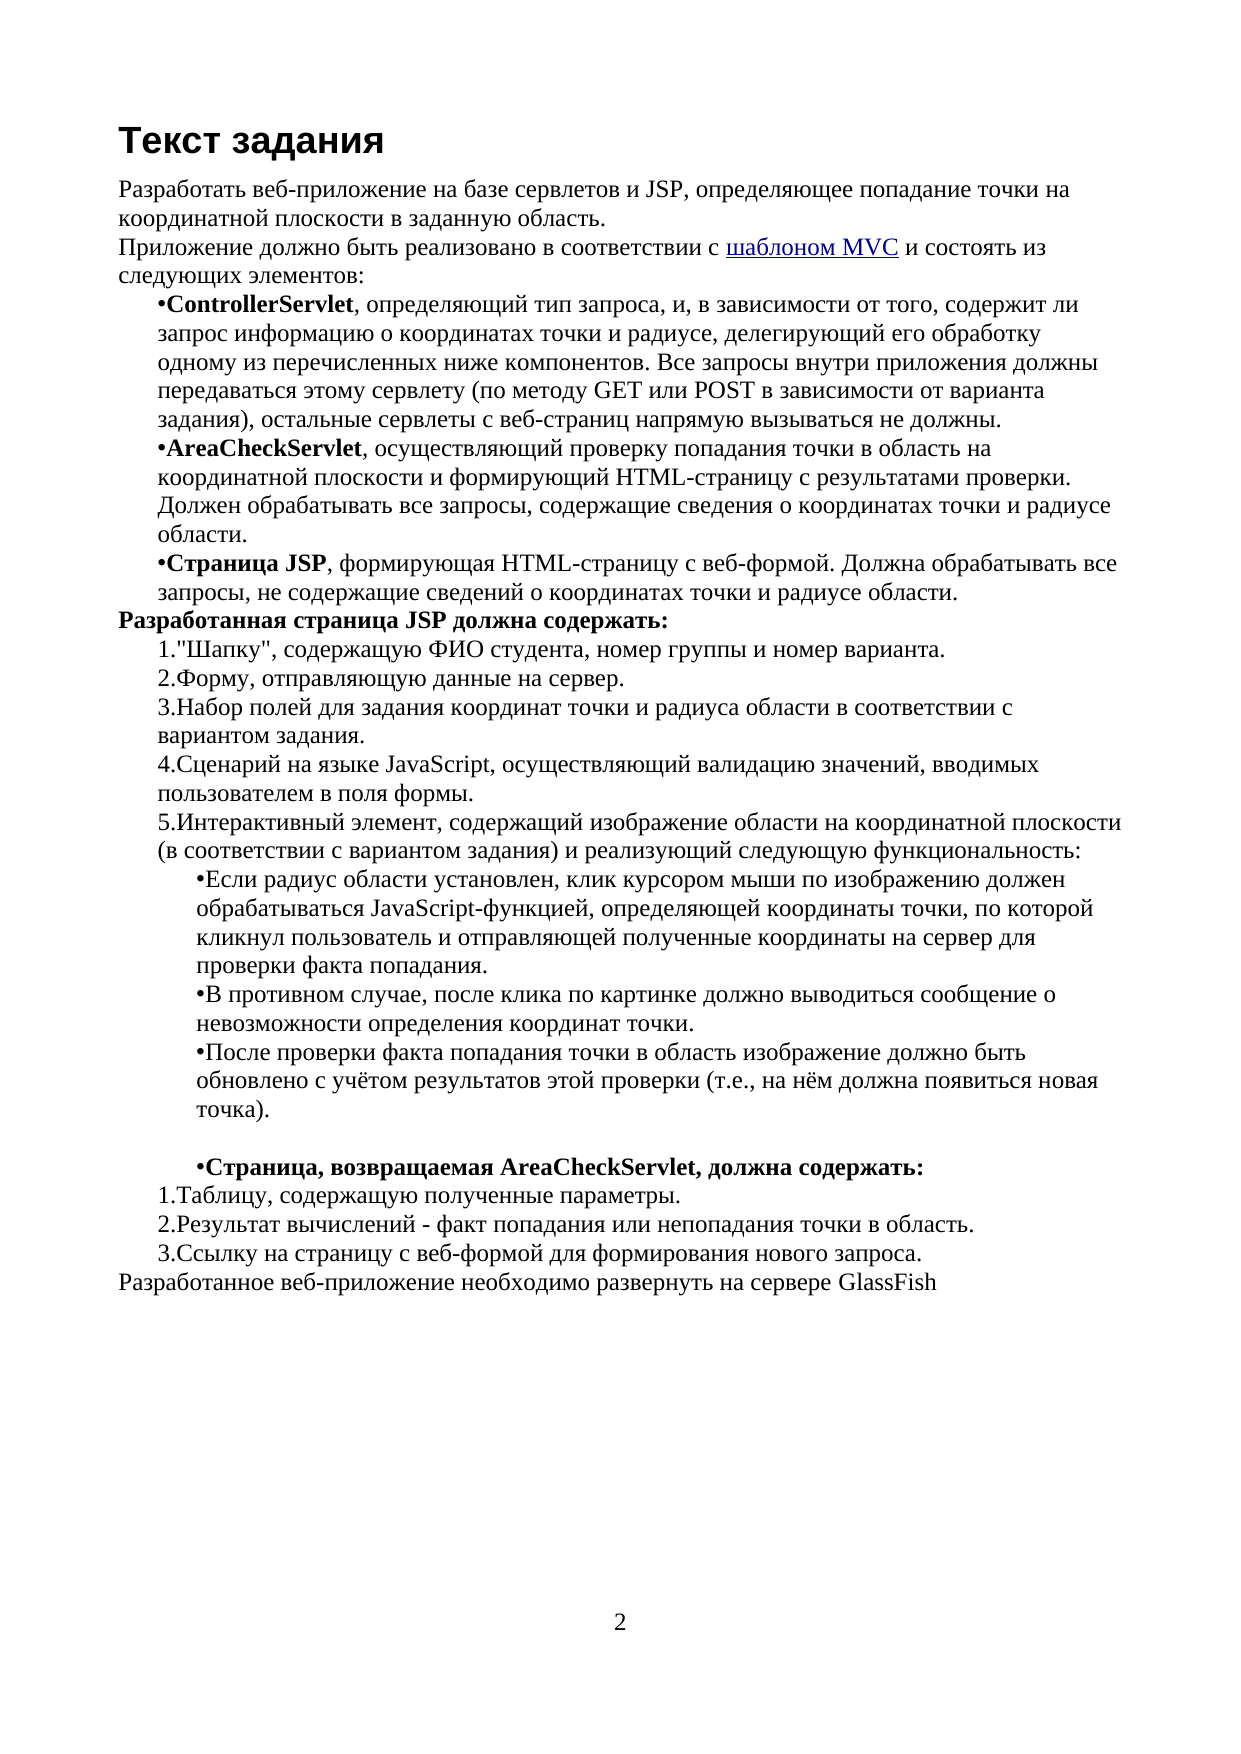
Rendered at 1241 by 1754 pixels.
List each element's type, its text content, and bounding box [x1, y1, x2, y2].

list Интерактивный элемент, содержащий изображение области на координатной плоскости (в соответствии с вариантом задания) и реализующий следующую функциональность: [118, 807, 1122, 864]
list После проверки факта попадания точки в область изображение должно быть обновлено с учётом результатов этой проверки (т.е., на нём должна появиться новая точка). [118, 1037, 1122, 1123]
list Если радиус области установлен, клик курсором мыши по изображению должен обрабатываться JavaScript-функцией, определяющей координаты точки, по которой кликнул пользователь и отправляющей полученные координаты на сервер для проверки факта попадания. [118, 864, 1122, 979]
list Результат вычислений - факт попадания или непопадания точки в область. [118, 1209, 1122, 1238]
list Ссылку на страницу с веб-формой для формирования нового запроса. [118, 1238, 1122, 1267]
list Страница JSP, формирующая HTML-страницу с веб-формой. Должна обрабатывать все запросы, не содержащие сведений о координатах точки и радиусе области. [118, 548, 1122, 606]
text Разработать веб-приложение на базе сервлетов и JSP, определяющее попадание точки на координатной плоскости в заданную область. [118, 174, 1122, 232]
list "Шапку", содержащую ФИО студента, номер группы и номер варианта. [118, 634, 1122, 663]
subtitle Текст задания [118, 118, 1122, 162]
list ControllerServlet, определяющий тип запроса, и, в зависимости от того, содержит ли запрос информацию о координатах точки и радиусе, делегирующий его обработку одному из перечисленных ниже компонентов. Все запросы внутри приложения должны передаваться этому сервлету (по методу GET или POST в зависимости от варианта задания), остальные сервлеты с веб-страниц напрямую вызываться не должны. [118, 289, 1122, 433]
list Сценарий на языке JavaScript, осуществляющий валидацию значений, вводимых пользователем в поля формы. [118, 749, 1122, 807]
list Таблицу, содержащую полученные параметры. [118, 1181, 1122, 1209]
list AreaCheckServlet, осуществляющий проверку попадания точки в область на координатной плоскости и формирующий HTML-страницу с результатами проверки. Должен обрабатывать все запросы, содержащие сведения о координатах точки и радиусе области. [118, 433, 1122, 548]
text Разработанное веб-приложение необходимо развернуть на сервере GlassFish [118, 1267, 1122, 1296]
list В противном случае, после клика по картинке должно выводиться сообщение о невозможности определения координат точки. [118, 979, 1122, 1037]
list Страница, возвращаемая AreaCheckServlet, должна содержать: [118, 1152, 1122, 1181]
list Форму, отправляющую данные на сервер. [118, 663, 1122, 692]
text Приложение должно быть реализовано в соответствии с шаблоном MVC и состоять из следующих элементов: [118, 232, 1122, 289]
list Набор полей для задания координат точки и радиуса области в соответствии с вариантом задания. [118, 692, 1122, 749]
text Разработанная страница JSP должна содержать: [118, 606, 1122, 634]
